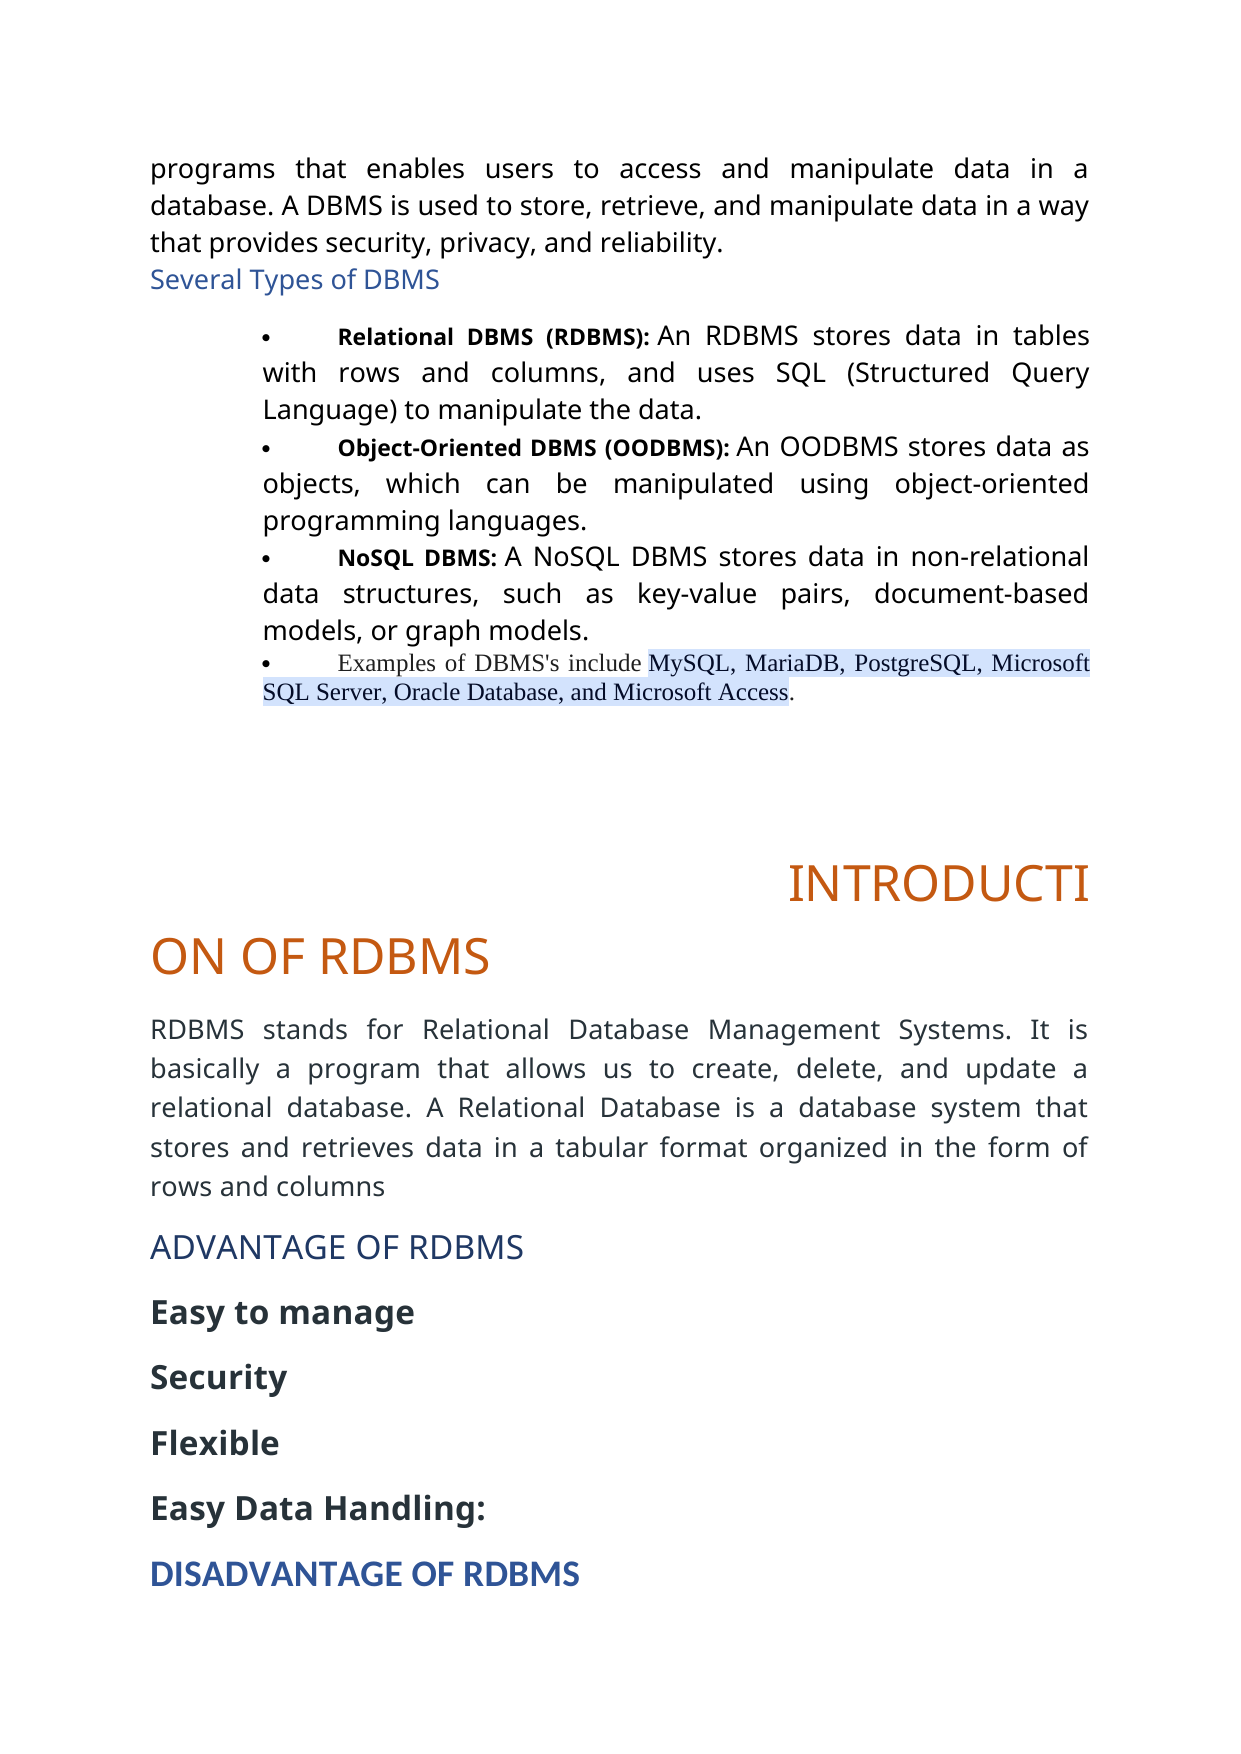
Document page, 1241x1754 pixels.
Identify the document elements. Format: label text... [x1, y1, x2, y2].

list Object-Oriented DBMS (OODBMS): An OODBMS stores data as objects, which can be manipulated using object-oriented programming languages. [262, 427, 1090, 538]
text RDBMS stands for Relational Database Management Systems. It is basically a program that allows us to create, delete, and update a relational database. A Relational Database is a database system that stores and retrieves data in a tabular format organized in the form of rows and columns [150, 1010, 1090, 1204]
list Relational DBMS (RDBMS): An RDBMS stores data in tables with rows and columns, and uses SQL (Structured Query Language) to manipulate the data. [262, 317, 1090, 427]
text Security [150, 1354, 1090, 1399]
list NoSQL DBMS: A NoSQL DBMS stores data in non-relational data structures, such as key-value pairs, document-based models, or graph models. [262, 538, 1090, 648]
text Flexible [150, 1419, 1090, 1465]
text Easy Data Handling: [150, 1484, 1090, 1530]
text Easy to manage [150, 1289, 1090, 1334]
text INTRODUCTION OF RDBMS [150, 848, 1090, 989]
subtitle ADVANTAGE OF RDBMS [150, 1224, 1090, 1269]
text DISADVANTAGE OF RDBMS [150, 1550, 1090, 1596]
text programs that enables users to access and manipulate data in a database. A DBMS is used to store, retrieve, and manipulate data in a way that provides security, privacy, and reliability. [150, 150, 1090, 261]
list Examples of DBMS's include MySQL, MariaDB, PostgreSQL, Microsoft SQL Server, Oracle Database, and Microsoft Access. [262, 648, 1090, 706]
subtitle Several Types of DBMS [150, 261, 1090, 297]
